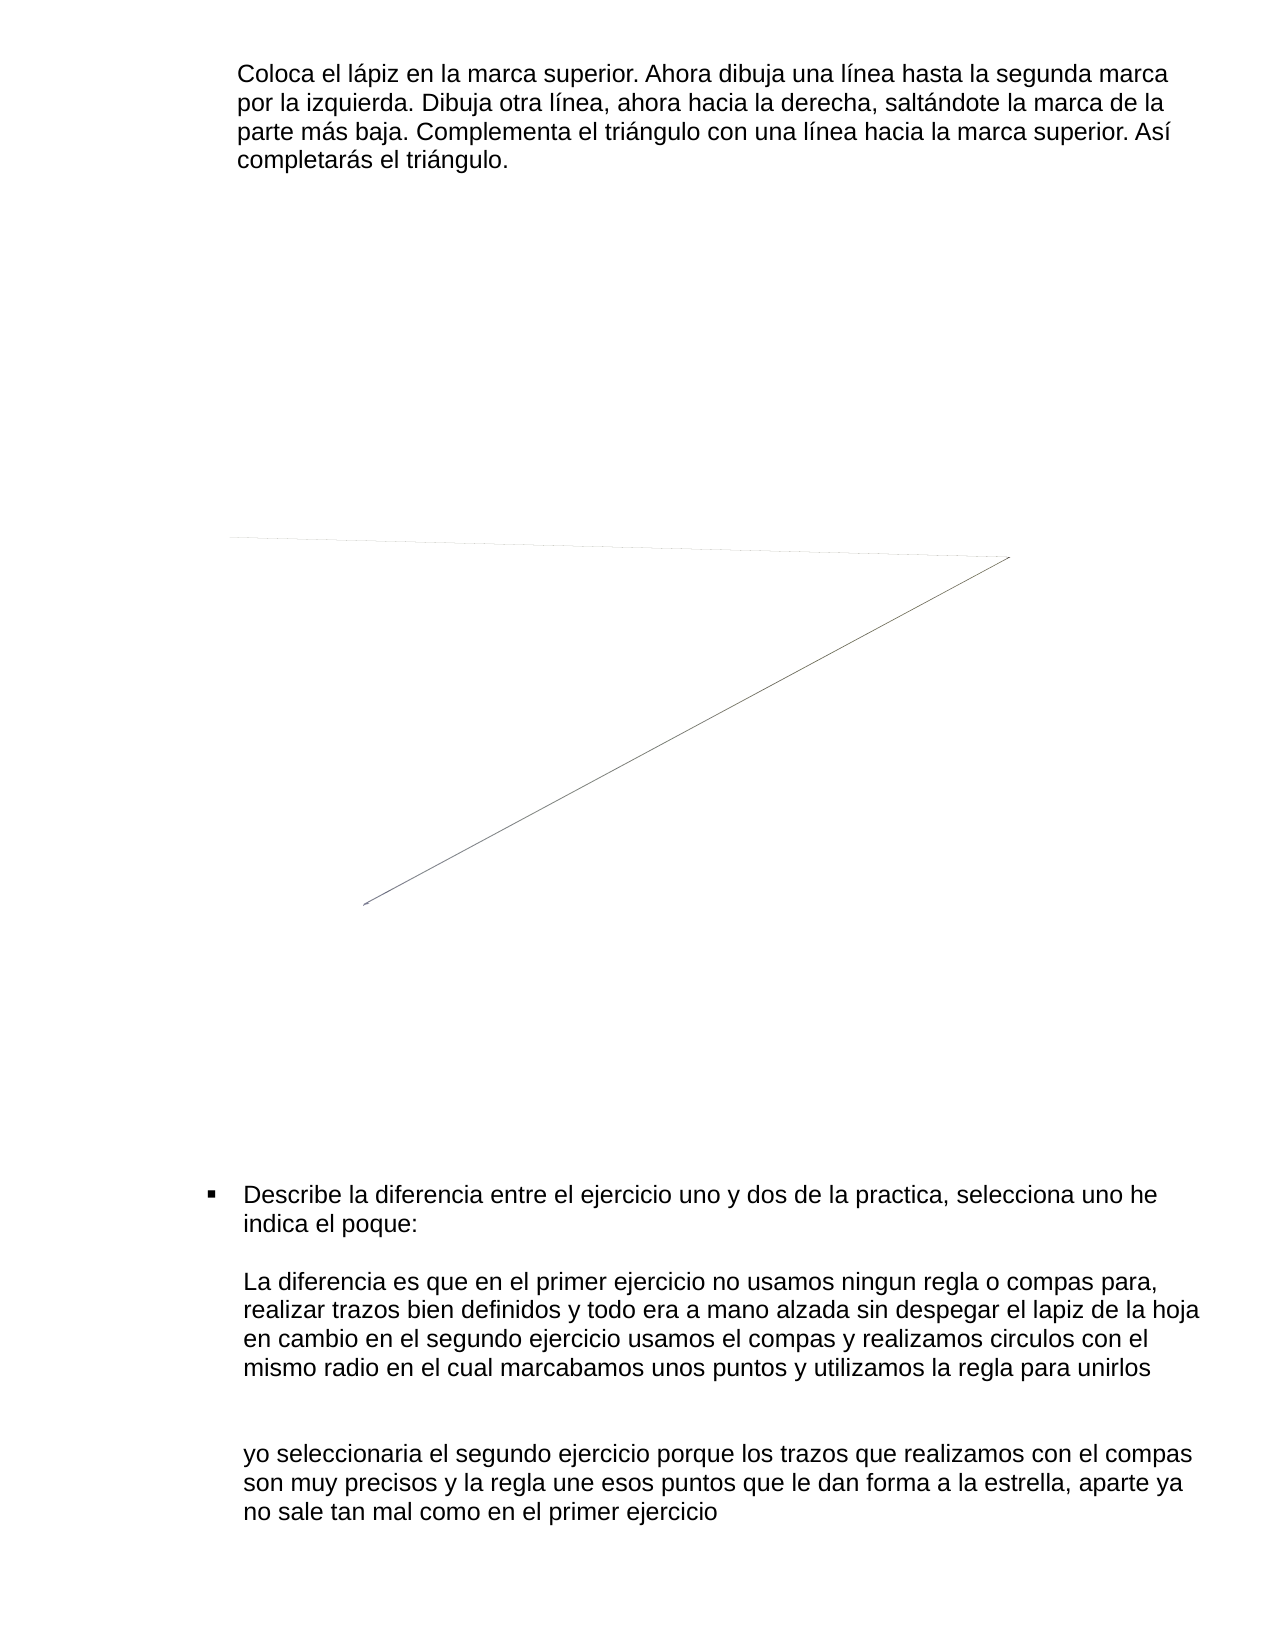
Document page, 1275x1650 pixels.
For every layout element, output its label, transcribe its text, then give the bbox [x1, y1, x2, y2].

text en cambio en el segundo ejercicio usamos el compas y realizamos circulos con el mismo radio en el cual marcabamos unos puntos y utilizamos la regla para unirlos [243, 1324, 1205, 1382]
list Coloca el lápiz en la marca superior. Ahora dibuja una línea hasta la segunda marca por la izquierda. Dibuja otra línea, ahora hacia la derecha, saltándote la marca de la parte más baja. Complementa el triángulo con una línea hacia la marca superior. Así completarás el triángulo. [199, 59, 1205, 174]
text La diferencia es que en el primer ejercicio no usamos ningun regla o compas para, realizar trazos bien definidos y todo era a mano alzada sin despegar el lapiz de la hoja [243, 1267, 1205, 1324]
text yo seleccionaria el segundo ejercicio porque los trazos que realizamos con el compas son muy precisos y la regla une esos puntos que le dan forma a la estrella, aparte ya no sale tan mal como en el primer ejercicio [243, 1439, 1205, 1526]
list Describe la diferencia entre el ejercicio uno y dos de la practica, selecciona uno he indica el poque: [206, 1180, 1205, 1238]
